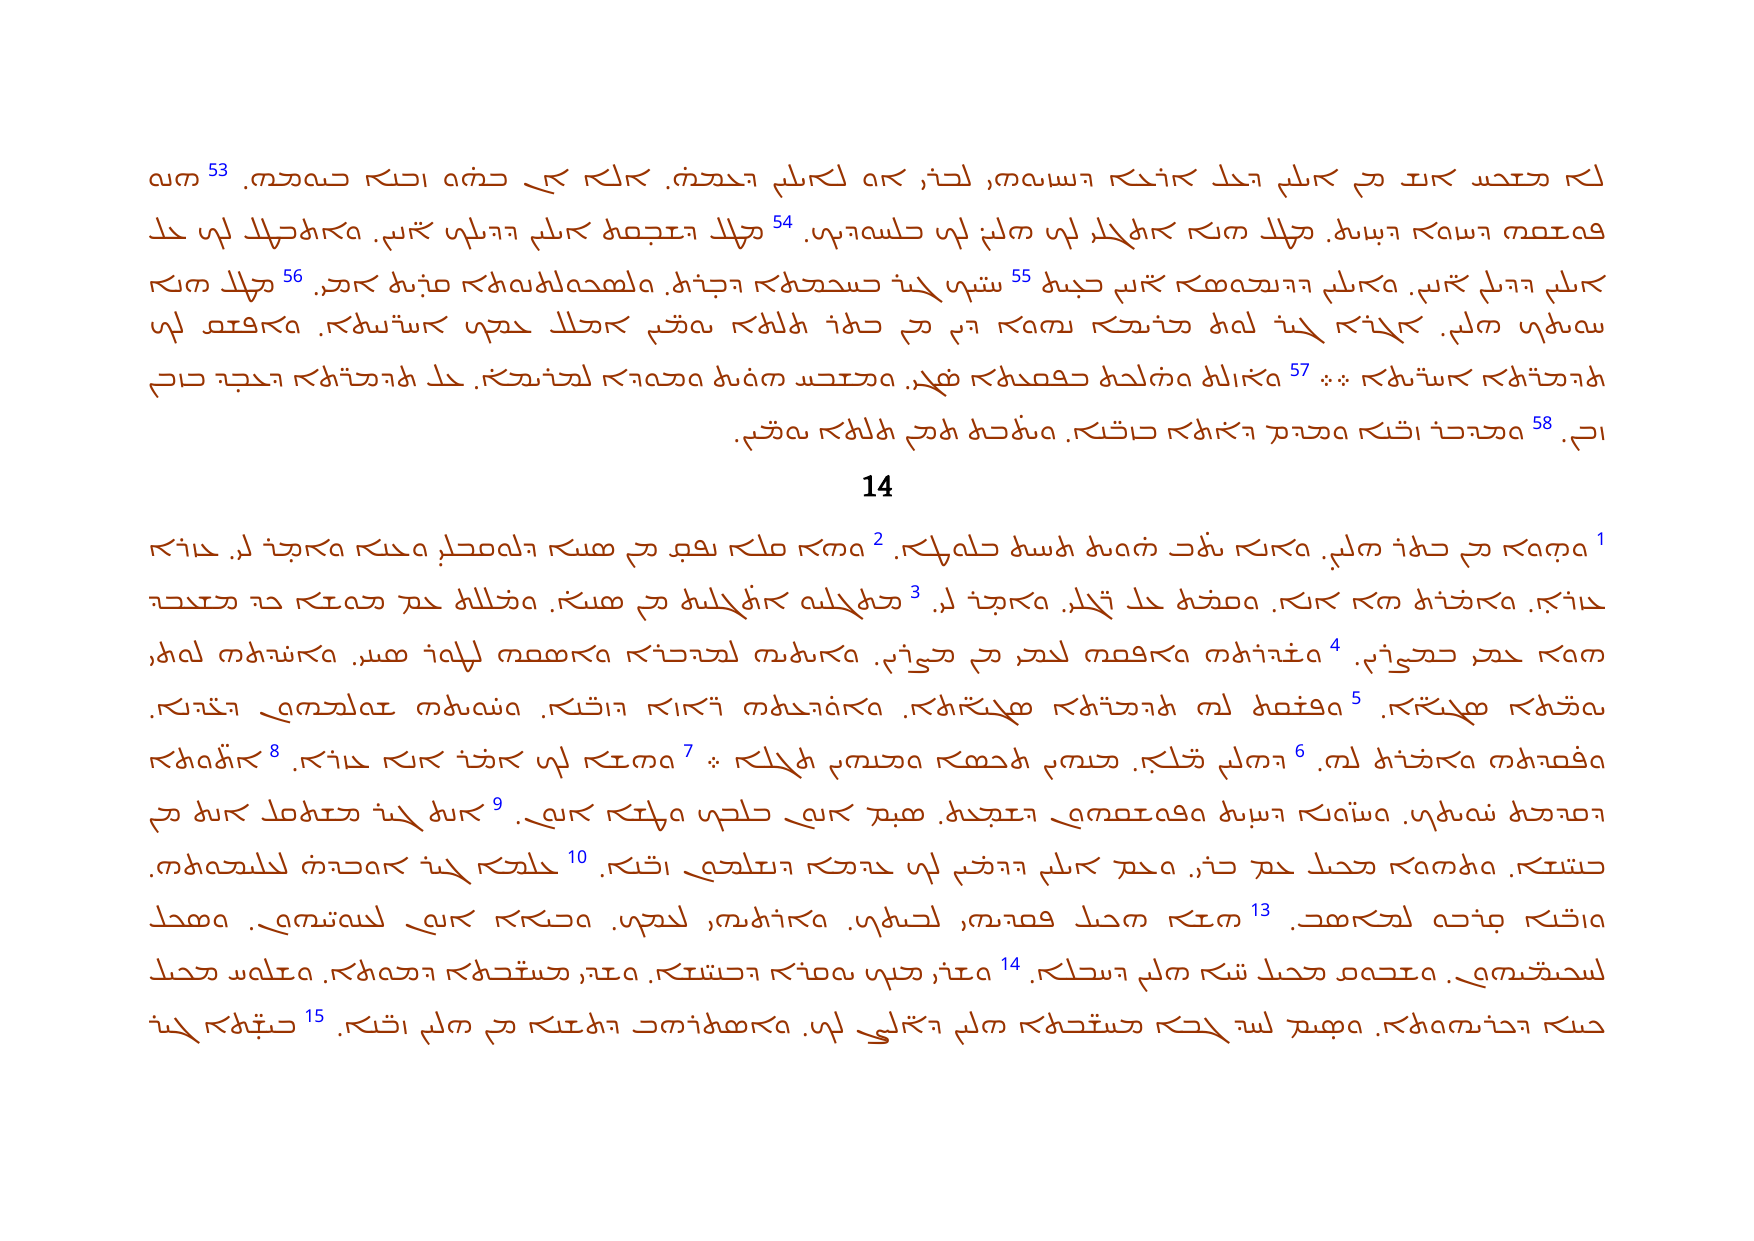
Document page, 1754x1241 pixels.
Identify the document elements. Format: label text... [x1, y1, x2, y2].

text 1 ܘܗ̣ܘܐ ܡܢ ܒܬܪ ܗܠܝܢ̣܂ ܘܐܢܐ ܝܬ̇ܒ ܗ̇ܘܝܬ ܬܚܝܬ ܒܠܘܛܐ܂ 2 ܘܗܐ ܩܠܐ ܢܦܩ̣ ܡܢ ܣܢܝܐ ܕܠܘܩܒܠܝ̣ ܘܥܢܐ ܘܐܡ̣ܪ ܠܝ܂ ܥܙܪܐ ܥܙܪܐ̣܂ ܘܐܡ̇ܪܬ ܗܐ ܐܢܐ܂ ܘܩܡ̇ܬ ܥܠ ܖ̈ܓܠܝ܂ ܘܐܡ̣ܪ ܠܝ܂ 3 ܡܬܓܠܝܘ ܐܬ̇ܓܠܝܬ ܡܢ ܣܢܝܐ̇܂ ܘܡ̇ܠܠܬ ܥܡ ܡܘܫܐ ܟܕ ܡܫܥܒܕ ܗܘܐ ܥܡܝ ܒܡܨܪܝܢ܂ 4 ܘܫ̇ܕܪܬܗ ܘܐܦܩܗ ܠܥܡܝ ܡܢ ܡܨܪܝܢ܂ ܘܐܝܬܝܗ ܠܡܕܒܪܐ ܘܐܣܩܗ ܠܛܘܪ ܣܝܢܝ܂ ܘܐܚ̇ܕܬܗ ܠܘܬܝ ܝܘܡ̈ܬܐ ܣܓܝܐ̈ܐ܂ 5 ܘܦܫ̇ܩܬ ܠܗ ܬܕܡܖ̈ܬܐ ܣܓܝܐ̈ܬܐ܂ ܘܐܘ̇ܕܥܬܗ ܖ̈ܐܙܐ ܕܙܒ̈ܢܐ܂ ܘܚ̇ܘܝܬܗ ܫܘܠܡܗܘܢ ܕܥ̈ܕܢܐ܂ ܘܦ̇ܩܕܬܗ ܘܐܡ̇ܪܬ ܠܗ܂ 6 ܕܗܠܝܢ ܡ̈ܠܐ̣܂ ܡܢܗܝܢ ܬܟܣܐ ܘܡܢܗܝܢ ܬܓܠܐ ܀ 7 ܘܗܫܐ ܠܟ ܐܡ̇ܪ ܐܢܐ ܥܙܪܐ܂ 8 ܐܬ̈ܘܬܐ ܕܩܕܡܬ ܚ̇ܘܝܬܟ܂ ܘܚܙ̈ܘܢܐ ܕܚܙ̣ܝܬ ܘܦܘܫܩܗܘܢ ܕܫܡ̣ܥܬ܂ ܣܝ̣ܡ ܐܢܘܢ ܒܠܒܟ ܘܛܫܐ ܐܢܘܢ܂ 9 ܐܢܬ ܓܝܪ ܡܫܬܩܠ ܐܢܬ ܡܢ ܒܢܝ̈ܢܫܐ܂ ܘܬܗܘܐ ܡܟܝܠ ܥܡ ܒܪܝ܂ ܘܥܡ ܐܝܠܝܢ ܕܕܡ̇ܝܢ ܠܟ ܥܕܡܐ ܕܢܫܠܡܘܢ ܙܒ̈ܢܐ܂ 10 ܥܠܡܐ ܓܝܪ ܐܘܒܕܗ̇ ܠܥܠܝܡܘܬܗ܂ ܘܙܒ̈ܢܐ ܩ̣ܪܒܘ ܠܡܐܣܒ܂ 13 ܗܫܐ ܗܟܝܠ ܦܩܕܝܗܝ ܠܒܝܬܟ܂ ܘܐܪܬܝܗܝ ܠܥܡܟ܂ ܘܒܝܐܐ ܐܢܘܢ ܠܥܢܘܝ̈ܝܗܘܢ܂ ܘܣܟܠ ܠܚܟܝܡ̈ܝܗܘܢ܂ ܘܫܒܘܩ ܡܟܝܠ ܚ̈ܝܐ ܗܠܝܢ ܕܚܒܠܐ܂ 14 ܘܫܪܝ ܡܢܟ ܝܘܩܪܐ ܕܒܢܝ̈ܢܫܐ܂ ܘܫܕܝ ܡܚܫ̈ܒܬܐ ܕܡܘܬܐ܂ ܘܫܠܘܚ ܡܟܝܠ ܟܝܢܐ ܕܟܪܝܗܘܬܐ܂ ܘܣ̣ܝܡ ܠܚܕ ܓܒܐ ܡܚܫ̈ܒܬܐ ܗܠܝܢ ܕܐ̈ܠܨܢ ܠܟ܂ ܘܐܣܬܪܗܒ ܕܬܫܢܐ ܡܢ ܗܠܝܢ ܙܒ̈ܢܐ܂ 15 ܒܝܫ̣̈ܬܐ ܓܝܪ ܕܚ̣ܙܝܬ ܕܗ̈ܘܝ ܗܫܐ̣܂ ܬܘܒ ܡܢ ܒܬܪܟܢ ܕܒܝ̈ܫܢ ܡܢܗܝܢ ܗ̈ܘܝܢ܂ 16 ܟܡܐ ܓܝܪ ܕܒܨܪ ܥܠܡܐ ܡܢ ܣܝܒܘܬܗ̣܂ ܗܟܢܐ ܣ̈ܓܝܢ ܒܝܫ̣̈ܬܐ ܥܠ ܥܡܘܖ̈ܝܗ̇ ܕܐܪܥܐ܂ 17 ܝܬܝܪܐܝܬ ܓܝܪ ܡܬܪܚܩ ܫܪܪܐ܂ ܘܕܓܠܘܬܐ ܡܬܩܪܒܐ܂ ܡܢ ܟܕܘ ܓܝܪ ܗܐ ܡܣܬܪܗ̣ܒ ܕܢܐܬܐ ܢܫܪܐ ܗ̇ܘ ܕܚܙܝܬ ܒܚܙܘܐ ܀ 18 ܘܥܢ̇ܝܬ ܘܐܡ̇ܪܬ܂ ܐܡ̇ܠܠ ܩܕܡܝܟ ܡܪܝܐ܂ 19 ܗܐ ܐܢܐ ܐܙ̇ܠ ܐܢܐ ܐܝܟ ܕܦܩܕܬܢܝ܂ ܘܐܪܬܝܘܗܝ ܠܥܡܐ ܗܢܐ ܕܩ̇ܝܡ܂ ܠܐܝܠܝܢ ܕܝܢ ܕܬܘܒ ܡܬܝܠܕܝܢ̣܂ ܡ̣ܢܘ ܡܪܬܐ ܠܗܘܢ܂ 20 ܥܠܡܐ ܓܝܪ ܣ̣ܝܡ ܒܚܫܘܟܐ܂ ܘܥܡܘܖ̈ܘܗܝ ܕܠܐ ܢܘܗܪܐ܂ 21 ܢܡܘܣܟ ܓܝܪ ܐܝܩܪ܂ ܘܐܢܫ ܠܐ ܝܕ̇ܥ ܥ̇ܒ̈ܕܐ ܕܥܒ̣ܕܬ܂ ܐܘ ܡܕܡ ܕܥܬܝܕ ܐܢܬ ܕܬܥܒܕ܂ 22 ܐܢ ܗܟܝܠ ܐܫܟ̇ܚܬ ܖ̈ܚܡܐ ܩܕܡܝܟ̣܂ ܐܪܡܐ ܒܝ ܡܪܝ ܪܘܚܐ ܩܕܝܫܐ܂ ܘܐܟܬܘܒ ܟܘܠ ܡܕܡ ܕܗ̣ܘܐ ܒܥܠܡܐ܂ ܡܢ ܪܝܫ ܟܠ ܕܟܬܝܒ ܗܘܐ ܒܢܡܘܣܟ ܕܢܬܡܨܘܢ ܒ̈ܢܝ ܐܢܫܐ ܢܫܟܚܘܢ ܫܒܝܠܐ܂ ܘܐܝܠܝܢ ܕܨ̇ܒܝܢ ܕܢܐܚܘܢ̣ ܒܐܚܪܝܬܐ ܢܕܥܘܢ ܐܘܪܚܐ ܀ 23 ܘܥ̣ܢܐ ܘܐܡ̣ܪ ܠܝ܂ ܙܠ ܘܟܢܫܝܗܝ ܠܥܡܟ ܘܐܡ̣ܪ ܠܗܘܢ̣܂ ܕܠܐ ܢܒܥܘܢܟ ܐܪܒܥܝܢ ܝܘܡ̈ܝܢ܂ 24 ܐܢܬ ܕܝܢ ܥܬܕ ܠܟ ܠܘܚܐ ܣܓܝܐ̈ܬܐ܂ ܘܕܒ̣ܪ ܥܡܟ ܠܣܪܝܐ ܘܠܕܪܝܐ ܘܠܫܠܡܝܐ ܥܡ ܗܠܩܢܐ܂ ܘܠܫܝܐܝܠ܂ ܠܗܠܝܢ ܚܡܫܐ ܓܒܖ̈ܝܢ܂ ܡܛܠ ܕܥܬܝܕܝܢ ܐܢܘܢ ܠܡܟܬܒ ܩܠܝܠܐܝܬ܂ 25 ܘܬܐܬܐ ܠܗܪܟܐ܂ ܘܐܢܐ ܐܕܠܩ ܒܠܒܟ ܫܪܓܐ ܕܒܘܝܢܐ܂ ܗ̇ܘ ܕܠܐ ܢܕܥܟ ܥܕܡܐ ܕܬܫ̇ܠܡ ܡܕܡ ܕܥܬܝܕ ܐܢܬ ܠܡܟܬܒ܂ 26 ܘܡܐ ܕܫܠ̣ܡܬ̣܂ ܡܢܗܘܢ ܬܣܝܡ ܒܓܠܝܐ ܘܡܢܗܘܢ ܬܟܣܐ܂ ܘܬܫܠܡ ܐܢܘܢ ܠܚܟܝܡ̈ܐ܂ ܠܡܚܪ ܓܝܪ ܒܗܢܐ ܥܕܢܐ ܡܫܪܐ ܐܢܬ ܠܡܟܬܒ ܀ 27 ܘܐ̇ܙܠܬ ܐܝܟ ܕܦܩܕܢܝ܂ ܘܟܢܫܬܗ ܠܟܠܗ ܥܡܐ܂ ܘܐܡ̇ܪܬ ܠܗܘܢ܂ 28 ܫܡ̣ܥܘ ܐܝܣܪܐܝܠ ܦܬܓ̈ܡܐ ܗܠܝܢ܂ 29 ܬܘ̈ܬܒܐ ܗܘܘ ܐܒܗ̈ܬܢ ܡܢ ܩܕܝܡ ܒܐܪܥܐ ܕܡܨܪܝܢ ܘܐܬܦܪܩܘ ܡܢ ܬܡܢ̇܂ 30 ܘܢܣܒܘ ܢܡܘܣܐ ܕܚ̈ܝܐ܂ ܘܠܐ ܢܛܪܘܗܝ܂ ܗ̇ܘ ܕܐܦ ܐܢܬܘܢ ܡܢ ܒܬܪܗܘܢ ܐܥܒܪܬܘܢܝܗܝ܂ 31 ܘܐܬܝܗ̤ܒܬ ܠܟܘܢ ܐܪܥܐ ܠܝܪܬܘܬܐ܂ ܒܐܪܥܗ̇ ܕܨܗܝܘܢ܂ ܘܐܢܬܘܢ ܕܝܢ ܘܐܒܗ̈ܝܟܘܢ ܐܥܘܠܬܘܢ܂ ܘܠܐ ܢܛܪܬܘܢ ܐܘܖ̈ܚܬܐ ܕܦܩܕܟܘܢ ܡܘܫܐ ܥ̣ܒܪܗ ܕܡܪܝܐ܂ 32 ܡܪܝܡܐ ܕܝܢ ܕܐܝܬܘܗܝ ܕܝ̇ܢܐ ܕܩܘܫܬܐ ܐܪܝܡ ܡܢܟܘܢ ܡܕܡ ܕܠܙܒܢܐ ܐܬܝܗܒ ܠܟܘܢ܂ 33 ܘܗܫܐ ܐܢܬܘܢ ܐܝܬܝܟܘܢ ܗܪܟܐ ܒܐܘܠܨܢܐ ܘܐܚ̈ܝܟܘܢ ܠܓܘ ܡܢܟܘܢ ܒܐܪܥܐ ܐܚܪܬܐ܂ 34 ܐܢ ܗܟܝܠ ܐܬܪܬܘܢ ܢܦܫܟܘܢ ܘܬܪܕܘܢ ܠܒܟܘܢ ܒܚܝ̈ܝܟܘܢ ܬܬܢܛܪܘܢ܂ ܘܡܢ ܒܬܪ ܡܘܬܐ ܢܗܘܘܢ ܥܠܝܟܘܢ ܖ̈ܚ̣ܡܐ܂ 35 ܕܝ̣ܢܐ ܓܝܪ ܐ̇ܬܐ ܡܢ ܒܬܪ ܡܘܬܐ ܐܡܬܝ ܕܬܘܒ ܚܝܝܢ ܚܢܢ܂ ܘܗܝ̇ܕܝܢ ܫܡܐ ܕܙܕܝܩ̈ܐ ܢܬܓܠܐ܂ ܘܥ̇ܒ̈ܕܝܗܘܢ ܕܖ̈ܫܝܥܐ ܢܬܚܙܘܢ܂ 36 ܠܘܬܝ ܕܝܢ ܐܢܫ ܠܐ ܢܬܩܪܒ܂ ܘܠܐ ܬܒܥܘܢܢܝ ܥܕܡܐ ܠܐܪܒܥܝܢ ܝܘܡ̈ܝܢ ܀ 37 ܐܢܐ ܕܝܢ ܕܒ̇ܪܬ ܠܗܠܝܢ ܚܡܫܐ ܓܒܪܝܢ ܐܝܟ ܕܦܩܕܢܝ܂ ܘܐܙ̇ܠܬ ܠܦܩܥܬܐ܂ ܘܟܬܪܢ ܬܡܢ ܐܝ̇ܟܢܐ ܕܐܡ̣ܪ ܠܝ ܀ 38 ܘܗ̣ܘܐ ܠܝܘܡܐ ܕܡܚܕ̇܂ ܘܗܐ ܩܠܐ ܩ̇ܪܐ ܠܝ ܘܐܡ̣ܪ܂ ܥܙܪܐ ܥܙܪܐ܂ ܦܬ̣ܚ ܦܘܡܟ ܘܐܫܬܝ ܡܕܡ ܕܡܫܩܐ ܐܢܐ ܠܟ܂ 39 ܘܦܬ̇ܚܬ ܦܘܡܝ ܘܚ̇ܙܝܬ ܻ ܻ ܗܘܐ ܠܝ ܟܣܐ ܕܡ̣ܠܐ܂ ܡܠ̣ܐ ܗܘܐ ܕܝܢ ܐܝܟ ܡ̈ܝܐ܂ ܘܕܡܘܬܗ ܕܡ̇ܝܐ ܗܘܬ ܠܢܘܪܐ܂ 40 ܘܢܣ̇ܒܬ ܘܐܫ̇ܬܝܬ܂ ܘܗ̣ܘܐ ܕܟܕ ܫܬ̇ܐ ܗ̇ܘܝܬ ܠܗ܆ ܗܐ ܠܒܝ ܡܒܥ ܗܘܐ ܒܘܝܢܐ܂ ܘܚܕܝ ܕܝܢ ܓܣܐ ܗܘܐ ܚܟܡܬܐ܂ ܘܪܘܚܝ ܢܛ̇ܪܐ ܗܘܬ ܥܘܗܕܢܐ܂ 41 ܘܦܘܡܝ ܐܬܦܬܚ ܘܠܐ ܐܬܬܚܕ܂ 42 ܡܪܝܡܐ ܕܝܢ ܝܗ̣ܒ ܣܘܟܠܐ ܠܗ̇ܢܘܢ ܚܡܫܐ ܓܒܖ̈ܝܢ܂ ܘܟܬ̇ܒܝܢ ܗܘܘ ܐܝܠܝܢ ܕܡܬܡ̈ܠܠܢ ܗ̈ܘܝ ܒܝܘܒܠܐ̣ ܒܟܬ̈ܝܒܬܐ ܕܐܬ̈ܘܬܐ ܐܝܠܝܢ ܕܠܐ ܝܕ̇ܥܝܢ ܗܘܘ ܘܝܬ̇ܒܬ ܬܡܢ ܐܪܒܥܝܢ ܝܘܡ̈ܝܢ܂ ܗ̣ܢܘܢ ܕܝܢ ܒܐܝܡܡܐ ܟܬ̇ܒܝܢ ܗܘܘ܂ 43 ܘܒܠܠܝܐ ܐ̇ܟܠܝܢ ܗܘܘ ܠܚܡܐ ܒܠܚܘܕ܂ ܐܢܐ ܕܝܢ ܒܐܝܡܡܐ ܡܡܠܠ ܗ̇ܘܝܬ܂ ܘܒܠܠܝܐ ܠܐ ܫ̇ܠܐ ܗ̇ܘܝܬ ܀ 44 ܐܬܟܬܒܘ ܕܝܢ ܒܗ̇ܢܘܢ ܐܪܒܥܝܢ ܝܘܡ̈ܝܢ̣܂ ܬܫܥܝܢ ܘܐܪܒܥܐ ܟܬ̈ܒܝܢ ܀ ݊ ݊ 45 ܘܗ̣ܘܐ ܕܟܕ ܫܠܡܘ ܐܖ̈ܒܥܝܢ ܝܘܡ̈ܝܢ̣܂ ܡܠܠ ܥܡܝ ܡܪܝܡܐ ܘܐܡ̣ܪ ܠܝ܂ ܡܠܝܢ ܥܣܪܝܢ ܘܐܪܒܥܐ ܟܬ̇ܒܝܢ ܕܟܬ̣ܒܬܘܢ ܩܕܡܝ̣܂ ܣܝ̣ܡ ܒܓܠܝܐ܂ ܘܢܩܪܘܢ ܒܗܘܢ ܐܝܠܝܢ ܕܫ̇ܘܝܢ ܘܐܝܠܝܢ ܕܠܐ ܫ̇ܘܝܢ ܡܢ ܥܡܐ܂ 46 ܗܠܝܢ ܕܝܢ ܫܒܥܝܢ ܬܛܪ܂ ܘܬܫܠܡ ܐܢܘܢ ܠܚܟܝ̈ܡܘܗܝ ܕܥܡܟ܂ 47 ܒܗܘܢ ܐܢܘܢ ܓܝܪ ܫܖ̈ܝܢܐ ܕܣܟܘܠܬܢܘܬܐ܂ ܘܡܒܘ̈ܥܐ ܕܚܟܡܬܐ܂ ܘܢܘܗܪܐ ܕܝܕܥܬܐ ܀܀ [148, 517, 1606, 1048]
text 1 ܘܗ̣ܘܐ ܡܢ ܒܬܪ ܫܒܥܐ ܝܘܡ̈ܝ̣ܢ ܘܚ̇ܙܝܬ ܚܙܘܐ ܒܠܠܝܐ܂ 2 ܘܗܐ ܪܘܚܐ ܪܒܬܐ ܩܡ̤ܬ ܒܝܡܐ ܐܝܟ ܕܬܫܓܘܫ ܐܢܘܢ ܠܟܠܗܘܢ ܓܠܠܘ̈ܗܝ܂ 3 ܘܚ̇ܙܝܬ ܘܗܐ ܗ̣ܝ ܪܘܚܐ ܐܣܩ̤ܬ ܡܢ ܠܒܗ ܕܝܡܐ ܐܝܟ ܕܡܘܬܐ ܕܒܪܢܫܐ܂ ܘܚ̇ܙܝܬ ܘܗܐ ܦ̣ܪܚ ܗܘܐ ܗ̣ܘ ܗ̇ܘ ܒܪܢܫܐ ܥܡ ܥܢ̈ܢܐ ܕܫܡܝܐ܂ ܘܠܐ̇ܝܟܐ ܕܡܦܢܐ ܗܘܐ ܐܦܘ̈ܗܝ ܕܢܚܘܪ ܘܢܚܙܐ̣܂ ܪܐ̇ܬ ܗܘܐ ܟܘܠ ܡܕܡ ܡܢ ܩܕܡ ܚܙܘܗ܂ 4 ܘܠܐܝ̇ܟܐ ܕܢܦ̇ܩ ܗܘܐ ܩܠܐ ܕܦܘܡܗ̣܂ ܫܝ̇ܚܝܢ ܗܘܘ ܟܘܠܗܘܢ ܐܝܠܝܢ ܕܫ̇ܡܥܝܢ ܗܘܘ ܩܠܗ ܐܝܟ ܕܫ̇ܝܚܐ ܩܪܘܬܐ ܡܐ ܕܡܪܝܚܐ ܒܗ̇ ܢܘܪܐ܂ 5 ܘܚܙ̇ܝܬ ܡܢ ܒܬܪ ܗܠܝܢ̣܂ ܘܗܐ ܐܬܟܢܫܘ ܣܘܓܐܐ ܕܒܢܝ̈ܢܫܐ ܕܠܝܬ ܠܗܘܢ ܡܢܝܢܐ܂ ܡܢ ܐܪܒܥ ܖ̈ܘܚܝ ܫܡܝܐ̣܂ ܐܝܟ ܕܢܩܪܒܘܢ ܥܡ ܒܪܢܫܐ ܗ̇ܘ ܕܣ̣ܠܩ ܡܢ ܝܡܐ܂ 6 ܘܚܙ̇ܝܬ ܕܝܢ ܕܓ̣ܙܪ ܠܗ ܛܘ̣ܪܐ ܪܡ̇ܐ ܘܦ̣ܪܚ ܘܩܡ ܥܠܘܗܝ܂ 7 ܐܢܐ ܕܝܢ ܒܥ̇ܝܬ ܕܐܚܙܐ ܐܬܪܐ ܐܘ ܕܘܟܬܐ ܡܢ ܐܝ̇ܟܐ ܕܐܬܓܙܪ ܛܘ̣ܪܐ ܗ̇ܘ̣܂ ܘܠܐ ܐܫ̇ܟܚܬ܂ 8 ܘܡܢ ܒܬܪ ܗܠܝܢ ܚ̇ܙܝܬ̣܂ ܘܗܐ ܟܘܠܗܘܢ ܗ̇ܢܘܢ ܕܐܬܟܢܫܘ ܕܢܩܪܒܘܢ ܥܡܗ ܕܚ̇ܠܝܢ ܗܘܘ ܣܓܝ܂ ܒܪܡ ܕܝܢ ܡܡܪܚܝܢ ܗܘܘ ܐܝܟ ܕܢܩܪܒܘܢ܂ 9 ܘܟܕ ܚ̣ܙܐ ܚܐܦܐ ܕܡܬܝܗ ܕܣܘܓܗܘܢ ܕܐ̣ܬܐ̣܂ ܠܐ ܐܪܝܡ ܐܝ̇ܕܗ ܐܦ ܠܐ ܪܘܡܚܐ ܐܚܝܕ ܗܘܐ܂ ܘܠܐ ܡܕܡ ܡܢ ܟܠ ܡܐ̈ܢܐ ܕܩܪܒܐ܂ ܐܠܐ ܚ̣ܙܝܬ 10 ܕܐܝ̇ܟܢܐ ܫܒ̇ܩ ܗܘܐ ܡܢ ܦܘܡܗ ܒܠܚܘܕ ܐܝܟ ܓ̈ܠܠܐ ܕܢܘܪܐ܂ ܘܡܢ ܣܦܘ̈ܬܗ ܪܘܚܐ ܕܫܠܗܒܝܬܐ܂ ܘܡܢ ܠܫܢܗ ܪܡ̇ܐ ܗܘܐ ܓܘܡܖ̈ܐ ܕܥܠܥܠܐ܂ ܘܗܠܝܢ ܐܬܚܠܛܘ ܟܠܗܘܢ ܐܟܚܕܐ ܓ̈ܠܠܐ ܕܢܘܪܐ ܘܪܘܚܐ ܕܫܠܗܒܝܬܐ܂ ܘܣܘܓܐܐ ܕܥܠܥܠܐ܂ 11 ܘܢܦ̣ܠܘ ܥܠ ܚܐܦܐ ܕܡܐܬܝܗ ܕܗ̇ܘ ܥܡܐ ܣܓܝܐܐ܂ ܕܡܛܝܒ ܗܘܐ ܕܢܩܪܒ܂ ܘܐܘܩܕ ܐܢܘܢ ܠܟܘܠܗܘܢ ܐܝܟ ܕܡܢ ܫܠܝܐ̣܂ ܡܕܡ ܠܐ ܢܬܚܙܐ ܡܢ ܗ̇ܘ ܣܘܓܐ ܕܟܢܫܐ ܕܠܝܬ ܗܘܐ ܠܗ ܡܢܝܢܐ܂ ܐܠܐ ܐܢ ܒܠܚܘܕ ܚܠ̣ܐ ܕܩܛܡܐ̇܂ ܘܪܝܚܐ ܕܬܢܢܐ܂ ܘܚ̇ܙܝܬ ܘܬܡ̇ܗܬ܀ 12 ܘܡܢ ܒܬܪ ܗܠܝܢ̣܂ ܚܙ̇ܝܬ ܠܗ̇ܘ ܒܪܢܫܐ ܕܢܚ̣ܬ ܡܢ ܛܘ̣ܪܐ ܗ̇ܘ܂ ܘܩ̇ܪܐ ܗܘܐ ܠܘܬܗ ܣܘܓܐܐ ܕܟܢܫܐ ܐܚܪܢܐ ܕܫܠܡܐ܂ 13 ܘܗܘܘ ܡܬܩܪܒܝܢ ܗܘܘ ܠܘܬܗ ܕܡ̈ܘܬܐ ܕܒܢܝܢ̈ܫܐ ܣܓ̈ܝܐܐ܂ ܡܢܗܘܢ ܚ̇ܕܝܢ ܗܘܘ ܕܝܢ܂ ܘܡܢܗܘܢ ܟܡܝܕܝܢ ܘܡܢܗܘܢ ܐܣܝܪܝܢ܂ ܘܡܢܗܘܢ ܡܝܬܝܢ ܠܐܝܠܝܢ ܕܡܬܩܪܒܝܢ܂ ܘܐܢܐ ܕܝܢ ܡܢ ܣܘܓܐܐ ܕܙܘܥܬܐ ܐܬܬܥܝܪܬ ܀ ܘܒܥ̇ܝܬ ܡܢ ܡܪܝܡܐ ܘܐܡ̇ܪܬ܂ 14 ܐܢܬ ܗܘ ܕܡܢ ܒܪܫܝܬ ܚܘܝܬܝܗܝ ܠܥ̣ܒܕܟ ܬܡܝ̈ܗܬܐ ܗܠܝܢ܂ ܘܟܕ ܠܐ ܫ̇ܘܐ ܐܢܐ ܚܫܒܬܢܝ ܕܬܩܒܠܝܗ̇ ܠܒܥܘܬܝ܂ 15 ܘܗܫܐ ܓܠܝ ܠܝ ܬܘܒ ܦܘܫܩܗ ܕܚܙܘܐ ܗܢܐ܂ 16 ܐܝܟ ܕܡܬܚܫܒ ܐܢܐ ܓܝܪ ܒܡܕܥܝ̣܂ ܘܝ ܠܐܝܠܝܢ ܕܡܫܬܚܪܝܢ ܒܗ̇ܢܘܢ ܝܘܡ̈ܬܐ܂ ܘܣ̇ܓܝ ܬܘܒ ܝܬܝܪܐܝܬ̣܂ ܘܝ ܠܐܝܠܝܢ ܕܠܐ ܡܫܬܚܪܝܢ܂ 17 ܡܛܠ ܓܝܪ ܕܠܐ ܐܫܬܚܪ ܢܬܬܥܝܩܘܢ 18 ܒܡܕܡ ܕܢܛܝܪ ܠܐܝܠܝܢ ܕܡܫܬܚܪܝܢ ܒܝܘ̈ܡܬܐ ܐܚܖ̈ܝܐ܂ ܘܗ̣ܢܘܢ ܕܝܢ ܠܐ ܡܡܛܝܢ ܠܗܝܢ܂ ܐܦ ܠܐܝܠܝܢ ܕܐܫܬܚܪܘ܂ 19 ܡܛܠ ܗܢܐ ܘܝ܂ ܚ̇ܙܝܢ ܓܝܪ ܩܘܢܕܝܢܘܣ ܖ̈ܘܪܒܐ̣܂ ܥܡ ܐܘ̈ܠܨܢܐ ܣܓ̈ܝܐܐ ܐܝܟ ܕܡܚܘܝܢ ܚ̈ܙܘܐ ܗܠܝܢ܂ 20 ܒܪܡ ܕܝܢ ܦܩܚ ܗܘ ܕܢܩܘܡ ܐܢܫ ܒܩܝܢܕܘܢܣ ܘܢܐܬܐ ܠܗܝܢ ܠܗܠܝܢ܂ ܐܘ ܕܢܥܒܪ ܐܝܟ ܥܢܢܐ ܡܢ ܥܠܡܐ܂ ܘܠܐ ܢܚܙܐ ܡܕܡ ܕܓ̇ܕܫ ܒܫܘܠܡܗܘܢ ܕܙܒܢ̈ܐ ܀ 21 ܘܥ̣ܢܐ ܘܐܡ̣ܪ ܠܝ ܐܦ ܦܘܫܩܗ ܕܚܙܘܟ ܐܡ̇ܪ ܠܟ܂ ܐܦ ܥܠ ܐܝܠܝܢ ܕܡܠ̣ܠܬ ܐܓ̇ܠܐ ܠܟ܂ 22 ܡܛܠ ܕܐܡ̣ܪܬ ܥܠ ܐܝܠܝܢ ܕܡܫܬܚܪܝܢ ܘܥܠ ܐܝܠܝܢ ܕܠܐ ܡܫܬܚܪܝ̣ܢ܂ ܗܕܐ ܗܝ ܐܠܬܐ܂ 23 ܗ̇ܘ ܕܡܣܝܒܪ ܩܘܢܕܘܢܘܣ ܒܗ̇ܘ ܙܒܢܐ̣܂ ܗ̣ܘ ܡܢܛܪ ܠܐܝܠܝܢ ܕܒܝܢܕܘܢܘܣ ܪܡ̣ܝܢ ܠܐܝܠܝܢ ܕܐܝܬ ܠܗܘܢ ܥ̇ܒ̈ܕܐ ܘܗܝܡܢܘܬܐ ܠܘܬ ܡܪܝܡܐ ܘܚܝܠܬܢܐ܂ 24 ܚܙܝ ܗܟܝܠ ܕܐܬܝܗܒ ܛܘܒܐ ܠܐܝܠܝܢ ܕܐܫܬܚܪܘ ܝܬܝܪ ܡܢ ܐܝܠܝܢ ܕܡܝܬܘ܂ 25 ܦܘܫܩܗ ܕܝܢ ܕܚܙܘܟ ܗܢܘ܂ ܂ ܡܛܠ ܕܚܙ̣ܝܬ ܓܒܪܐ ܕܣ̇ܠܩ ܡܢ ܠܒܗ ܕܝܡܐ܂ 26 ܗ̣ܘܝܘ ܘ̇ܘ ܕܢܛ̇ܪ ܡܪܝܡܐ ܠܙܒ̈ܢܐ ܣܓܝܐ̈ܐ܂ ܗ̇ܘ ܕܒܐܝܕܗ ܢܦܪܩܝܗ̇ ܠܒܪܝܬܗ܂ ܘܗ̣ܘ ܢܥܒܪ ܠܐܝܠܝܢ ܕܐܫܬܚܪܘ܂ 27 ܘܕܚ̣ܙܝܬ ܕܡܢ ܦܘܡܗ ܢܦ̇ܩܐ ܗܘܬ ܪܘܚܐ ܕܢܘܪܐ ܘܕܥܠܥܠܐ܂ 28 ܘܕܠܐ ܕܝܢ ܐܚܝܕ ܗܘܐ ܒܐ̣ܝܕܗ ܪܘܡܚܐ ܘܠܐ ܡܐܢܐ ܕܩܪܒܐ܂ ܘܚ̇ܒܠ ܠܣܘܓܐܐ ܕܡܬܝܬܗ ܕܗ̇ܘ ܟܢܫܐ ܕܐ̇ܬܐ ܕܢܥܒܕ ܥܡܗ ܩܪܒܐ܂ ܗܕܐ ܗܝ ܡܠܬܐ܂ 29 ܗܐ ܝܘܡ̈ܬܐ ܐ̇ܬܝܢ܂ ܐܡܬܝ ܕܢܥܒܕ ܡܪܝܡܐ ܕܢܦܪܘܩ ܠܐܝܠܝܢ ܕܥܠ ܐܪܥܐ܂ 30 ܬܐܬܐ ܬܘܗܬܐ ܣܓܝܐܬܐ ܥܠ ܥܡܘܖ̈ܝܗ̇ ܕܐܪܥܐ܂ 31 ܘܢܬܚܫܒܘܢ ܕܢܩܪܒܘܢ ܚܕ ܥܡ ܚܕ܂ ܡܕܝܢܬܐ ܥܡ ܡܕܝܢܬܐ܂ ܘܐܬܪܐ ܥܡ ܐܬܪܐ܂ ܘܥܡܐ ܥܡ ܥܡܐ܂ ܘܡܠܟ̇ܘܬܐ ܥܡ ܡܠܟܘܬܐ܂ 32 ܘܢܗ̇ܘܐ ܟܕ ܢܗ̈ܘܝܢ ܗܠܝܢ ܐܬܘ̈ܬܐ ܕܩܕ̇ܡܬ ܐܡ̇ܪܬ ܠܟ܂ ܗ̇ܝܕܝܢ ܢܬܓܠܐ ܒܪܝ ܗ̇ܘ ܕܚܙ̣ܝܬ ܐܝܟ ܓܒܪܐ ܕܣ̇ܠܩ܂ 33 ܘܟܕ ܢܫܡܥܘܢ ܥܡܡ̈ܐ ܟܠܗܘܢ ܩܠܗ ܢܫܒܩܘܢ ܟܠ ܐܢܫ ܡܢܗܘܢ ܐܬܪܗ ܘܩܪܒܐ ܕܒܝܢܬܗܘܢ 34 ܘܢܬܟܢܫܘܢ ܐܟܚܕܐ ܟܢܫܐ ܕܠܝܬ ܠܗ ܡܢܝܢܐ܂ ܐܝܟ ܕܚ̣ܙܝܬ ܕܨ̇ܒܝܢ ܕܢܐܬܘܢ ܘܢܥܒܕܘܢ ܩܪܒܐ ܥܡ ܓܒܪܐ ܗ̇ܘ܂ 35 ܗ̣ܘ ܕܝܢ ܢܩܘܡ ܥܠ ܪܝܫ ܛܘ̣ܪܐ ܕܨܗܝܘܢ܂ 36 ܘܨܗܝܘܢ ܕܝܢ ܬܐܬܐ܂ ܘܬܬܓܠܐ ܠܟܘܠ ܟܕ ܡܥܬܕܐ ܘܒܢ̣ܝܐ܂ ܐܝܟ ܕܚ̣ܙܝܬ ܛܘ̣ܪܐ ܕܐܬܓܙܪ ܕܠܐ ܒܐܝܕ̈ܝܢ܂ 37 ܗ̣ܘ ܕܝܢ ܒܪܝ̣܂ ܢܟܣ ܠܥܡ̈ܡܐ ܗܠܝܢ ܕܐܬܘ ܥܠ ܪܘܫܥܗܘܢ܂ ܗ̇ܢܘܢ ܕܐܬܕܡܝܘ ܠܥܠܥܠܐ܂ ܘܢܣܕܘܪ ܩܕܡܝܗܘܢ ܥ̇ܒ̈ܕܝܗܘܢ ܒܝ̣̈ܫܐ܂ ܘܬܫܢܝܩܐ ܗ̇ܘ ܕܥܬܝܕܝܢ ܕܢܫܬܢܩܘܢ܂܂ 38 ܡܢ ܒܬܪܟܢ ܕܝܢ ܗ̇ܘ ܕܐܬܕܡܝ ܠܫܠܗܒܝܬܐ̣܂ ܢܘܒܕ ܐܢܘܢ ܕܠܐ ܥܡܠܐ܂ ܒܢܡܘܣܗ ܕܗ̇ܘ ܕܐܬܕܡܝ ܠܢܘܪܐ ܀ 39 ܘܕܚܙܝܬܝܗܝ ܕܩ̇ܪܐ ܘܡܟܢܫ ܠܘܬܗ ܣܘܓܐܐ ܕܟܢܫܐ ܐܚܪܢܐ ܕܫܠܡܐ̣܂ 40 ܗ̣ܢܘܢ ܐܢܘܢ ܬܫܥܐ ܫܒ̈ܛܝܢ ܘܦܠܓܗ܂ ܗܠܝܢ ܕܐܫܬܒܝܘ ܗܘܘ ܡܢ ܐܪܥܗܘܢ ܒܝܘ̈ܡܬܗ ܕܝܘܫܝܐ ܡ̇ܠܟܐ܂ ܗܠܝܢ ܕܫ̣ܒܐ ܣܠܒܢܣܪ ܡ̇ܠܟܐ ܕܐܬܘܖ̈ܝܐ܂ ܘܐܝܬܝ ܐܢܘܢ ܠܥܒܪܗ ܕܢܗܪܐ ܦܪܬ܇ ܘܐܫܬܒܝܘ ܠܐܪܥܐ ܐܚܪܬܐ 41 ܐܬܚܫܒܘ ܗܘܘ ܓܝܪ ܗ̣ܢܘܢ ܒܝܢܬܗܘܢ܂ ܘܐܬܡܠܟܘ ܗܢܐ ܡܠ̣ܟܐ̣܂ ܕܢܫܒܩܘܢ ܣܘܓܐܐ ܕܥܡ̈ܡܐ ܘܢܐܙܠܘܢ ܠܐܬܪܐ ܓܘܝܐ܂ ܐܝܟܐ ܕܡܢ ܝܘܡ̈ܘܗܝ ܠܐ ܥܡ̤ܪܬ ܬܡܢ ܫܪܒܬܐ ܕܒ̈ܢܝܢܫܐ 42 ܕܐܦܢ ܬܡܢ ܢܛܪܘܢ ܢܡܘܣܗܘܢ ܗ̇ܘ ܕܠܐ ܢܛܪܘܗܝ ܗܘܘ ܒܐܪܥܗܘܢ܀ 43 ܘܥܠܘ ܗܘܘ ܕܝܢ ܒܡ̈ܥܠܢܐ ܐ̈ܠܝܨܐ ܕܦܪܬ܂ 44 ܥ̣ܒܕ ܠܗܘܢ ܓܝܪ ܡܪܝܡܐ ܗܝ̇ܕܝܢ ܬܕܡܖ̈ܬܐ܂ ܟ̇ܠܐ ܗܘܐ ܓܝܪ ܡܦܩܢ̈ܘܗܝ ܕܢܗܪܐ ܥܕܡܐ ܕܥ̣ܒܪܘ ܟܘܠܗܘܢ܂ 45 ܕܢܐܙܠܘܢ ܗܘܘ ܕܝܢ ܒܝ̣ܫܐ܂ ܐܘܪܚܐ ܣܓܝܐܐ ܗܘܬ ܠܡܐܙܠ̣ ܡܪܕܐ ܫܢܬܐ ܚܕܐ ܘܦܠܓܗ̇܂ ܗ̣ܘ ܕܝܢ ܗ̇ܘ ܐܬܪܐ ܡܬܩܪܐ ܐܪܙܦ܂ ܣܘܦܗ ܕܥܠܡܐ܂ 46 ܘܥܡ̣ܪܘ ܬܡܢ ܥܕܡܐ ܠܙܒܢܐ ܐܚܪܝܐ܂ ܘܗܝ̇ܕܝܢ ܬܘܒ ܕܥܬܝܕܝܢ ܕܢܐܬܘܢ̣܂ 47 ܬܘܒ ܡܪܝܡܐ ܢܟܠܐ ܡܦܩ̈ܢܘܗܝ ܕܢܗܪܐ ܦܪܬ܂ ܐܝܟ ܕܢܫܟܚܘܢ ܢܥܒܪܘܢ܂ ܡܛܠ ܗܢܐ ܗܘ ܚܙ̣ܝܬ ܣܘܓܐܐ ܕܟܢܫܐ ܕܡܬܟܢܫ ܒܫܠܡܐ܂ 48 ܐܠܐ ܐܦ ܐܝܠܝܢ ܕܐܫܬܚܪܘ ܡܢ ܥܡܟ ܢܐܚܘܢ܂ ܐܝܠܝܢ ܕܡܫܬܟܚܝܢ ܒܬܚ̈ܘܡܝ ܩܕ̈ܝܫܐ܂ 49 ܘܢܗܘܐ ܕܝܢ ܕܟܕ ܢܘܒܕ ܣܘܓܐܐ ܕܥܡ̈ܡܐ ܕܐܬܟܢܫܘ̣ ܢܛܢ ܥܠ ܥܡܐ ܕܐܫܬܚܪ܂ 50 ܘܗ̇ܝܕܝܢ ܢܚܘܐ ܐܢܘܢ ܬܕܡܖ̈ܬܐ ܝܬܝܖ̈ܬܐ ܀ 51 ܘܐܢܐ ܬܘܒ ܐܡ̇ܪܬ ܠܗ܂ ܐܘ ܡܪܝܐ ܡܪܝ܂ ܗܕܐ ܐܘܕܥܝܢܝ܂ ܡܛܠ ܡܢܐ ܚܙ̇ܝܬܗ ܠܓܒܪܐ ܕܡܢ ܠܒܗ ܕܝܡܐ ܣܠܩ ݊ ݊ ܀ ܘܥ̣ܢܐ ܘܐ̣ܡܪ ܠܝ܂ 52 ܐܝ̇ܟܢܐ ܕܠܐ ܡ̣ܨܐ ܐܢܫ ܕܢܒܨܐ ܘܢܫܟܚ ܐܘ ܢܕܥ ܡܕܡ ܕܒܥܘܡ̈ܩܘܗܝ ܕܝܡܐ̣܂ ܗܟܢܐ ܠܐ ܡܫܟܚ ܐܢܫ ܡܢ ܐܝܠܝܢ ܕܥܠ ܐܪܥܐ ܕܢܚܙܝܘܗܝ ܠܒܪܝ ܐܘ ܠܐܝܠܝܢ ܕܥܡܗ̇܂ ܐܠܐ ܐܢ ܒܗ̇ܘ ܙܒܢܐ ܒܝܘܡܗ܂ 53 ܗܢܘ ܦܘܫܩܗ ܕܚܙܘܐ ܕܚ̣ܙܝܬ܂ ܡܛܠ ܗܢܐ ܐܬܓܠܝ ܠܟ ܗܠܝܢ̇ ܠܟ ܒܠܚܘܕܝܟ܂ 54 ܡܛܠ ܕܫܒ̣ܩܬ ܐܝܠܝܢ ܕܕܝܠܟ ܐ̈ܢܝܢ܂ ܘܐܬܒܛܠ ܠܟ ܥܠ ܐܝܠܝܢ ܕܕܝܠܢ ܐ̈ܢܝܢ܂ ܘܐܝܠܝܢ ܕܕܢܡܘܣܐ ܐ̈ܢܝܢ ܒܥ̣ܝܬ 55 ܚܝ̈ܝܟ ܓܝܪ ܒܚܟܡܬܐ ܕܒ̣ܪܬ܂ ܘܠܣܟܘܠܬܢܘܬܐ ܩܪ̣ܝܬ ܐܡܝ܂ 56 ܡܛܠ ܗܢܐ ܚܘܝܬܟ ܗܠܝܢ܂ ܐܓܪܐ ܓܝܪ ܠܘܬ ܡܪܝܡܐ ܢܗܘܐ ܕܝܢ ܡܢ ܒܬܪ ܬܠܬܐ ܝܘܡ̈ܝܢ ܐܡܠܠ ܥܡܟ ܐܚܖ̈ܢܝܬܐ܂ ܘܐܦܫܩ ܠܟ ܬܕܡܖ̈ܬܐ ܐܚܖ̈ܝܬܐ ܀܀ 57 ܘܐ̇ܙܠܬ ܘܗ̇ܠܟܬ ܒܦܩܥܬܐ ܣ̇ܓܝ܂ ܘܡܫܒܚ ܗܘ̇ܝܬ ܘܡܘܕܐ ܠܡܪܝܡܐ̇܂ ܥܠ ܬܕܡܖ̈ܬܐ ܕܥܒ̣ܕ ܒܙܒܢ ܙܒܢ܂ 58 ܘܡܕܒܪ ܙܒ̈ܢܐ ܘܡܕܡ ܕܐ̇ܬܐ ܒܙܒ̈ܢܐ܂ ܘܝܬ̇ܒܬ ܬܡܢ ܬܠܬܐ ܝܘܡ̈ܝܢ܂ [148, 148, 1606, 454]
text 14 [148, 466, 1606, 505]
